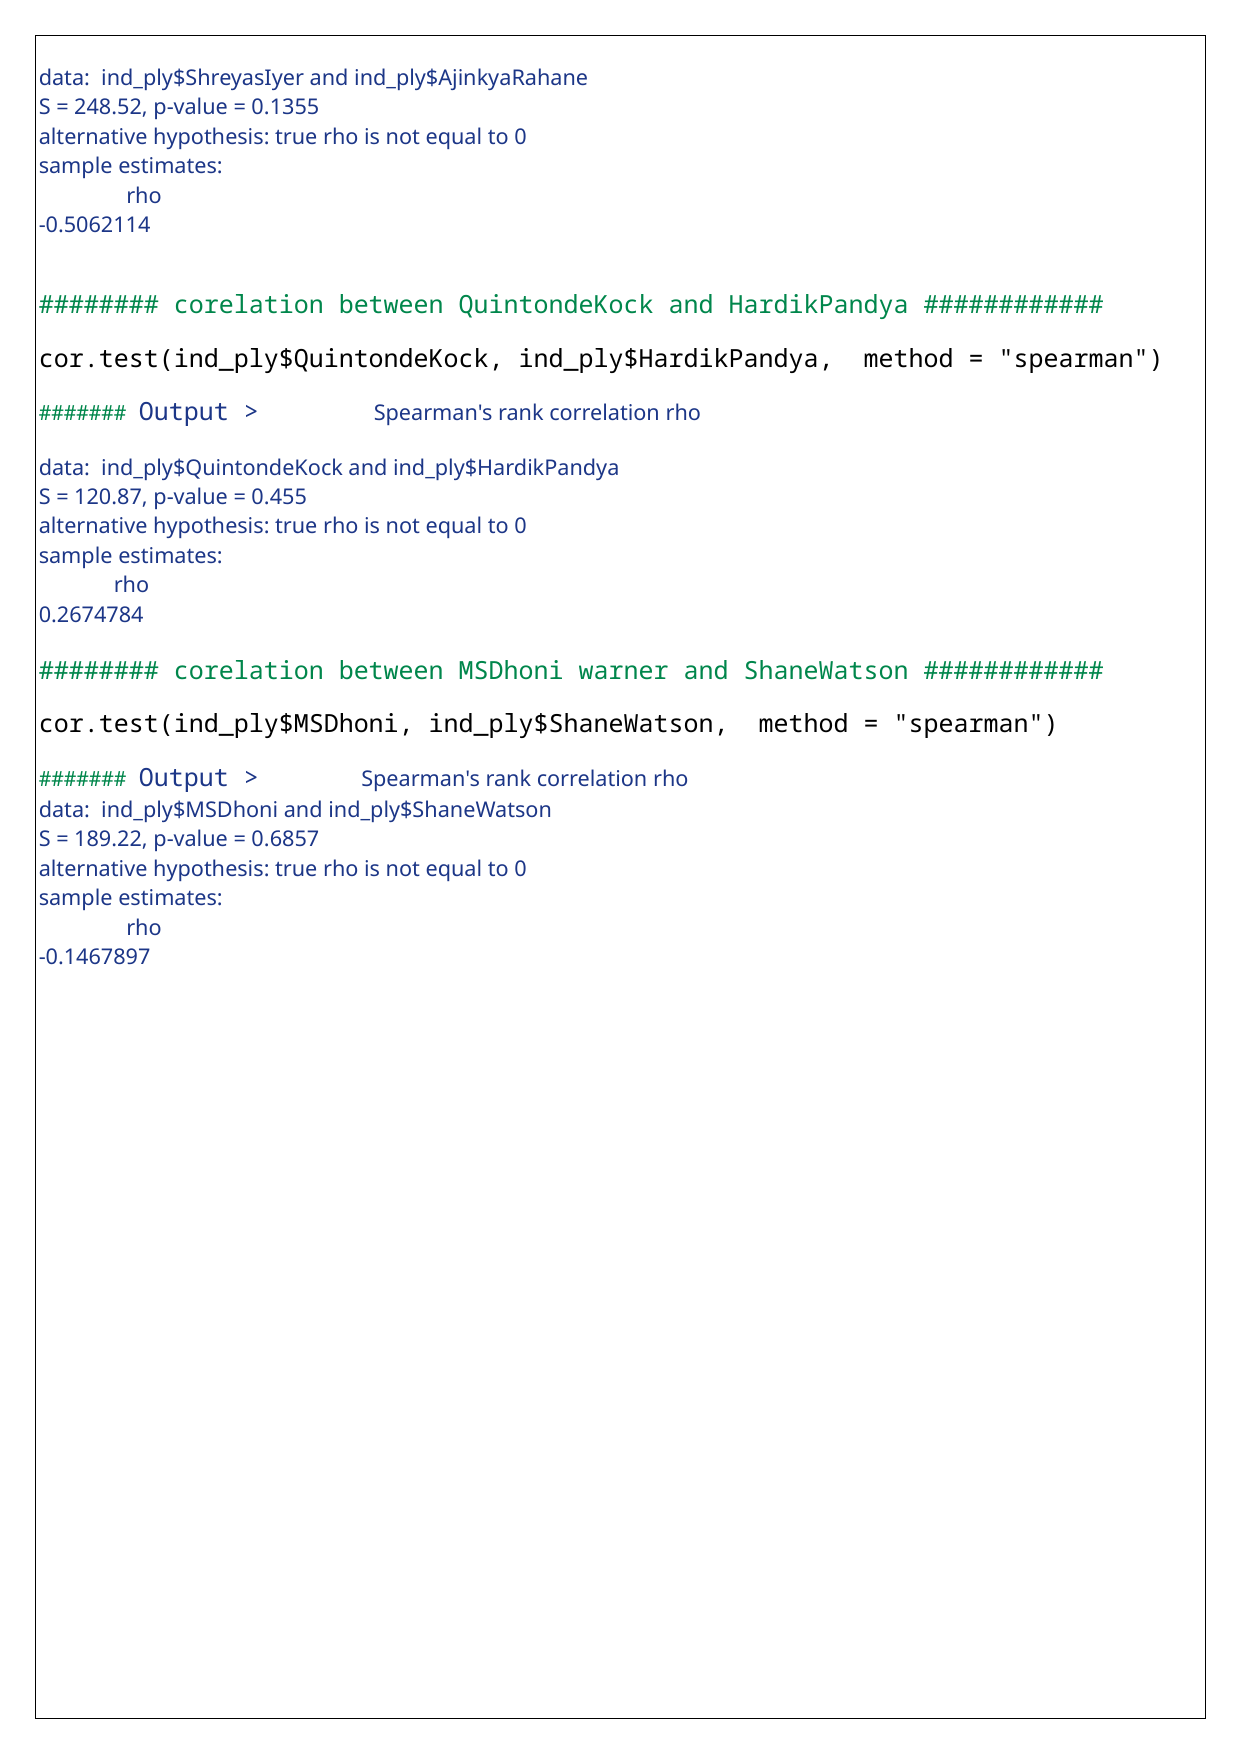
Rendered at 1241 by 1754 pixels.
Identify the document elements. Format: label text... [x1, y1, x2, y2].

text ######## corelation between QuintondeKock and HardikPandya ############ [38, 287, 1202, 321]
text data: ind_ply$QuintondeKock and ind_ply$HardikPandya [38, 452, 1202, 481]
text sample estimates: [38, 540, 1202, 570]
text alternative hypothesis: true rho is not equal to 0 [38, 121, 1202, 151]
text S = 120.87, p-value = 0.455 [38, 481, 1202, 511]
text sample estimates: [38, 151, 1202, 180]
text -0.5062114 [38, 209, 1202, 239]
text 0.2674784 [38, 599, 1202, 629]
text S = 189.22, p-value = 0.6857 [38, 823, 1202, 853]
text alternative hypothesis: true rho is not equal to 0 [38, 511, 1202, 540]
text ######## corelation between MSDhoni warner and ShaneWatson ############ [38, 652, 1202, 686]
text data: ind_ply$MSDhoni and ind_ply$ShaneWatson [38, 794, 1202, 823]
text sample estimates: [38, 882, 1202, 912]
text S = 248.52, p-value = 0.1355 [38, 92, 1202, 121]
text ####### Output > Spearman's rank correlation rho [38, 760, 1202, 794]
text cor.test(ind_ply$MSDhoni, ind_ply$ShaneWatson, method = "spearman") [38, 706, 1202, 740]
text -0.1467897 [38, 941, 1202, 971]
text rho [38, 180, 1202, 209]
text alternative hypothesis: true rho is not equal to 0 [38, 853, 1202, 882]
text data: ind_ply$ShreyasIyer and ind_ply$AjinkyaRahane [38, 62, 1202, 92]
text rho [38, 570, 1202, 599]
text cor.test(ind_ply$QuintondeKock, ind_ply$HardikPandya, method = "spearman") [38, 340, 1202, 374]
text rho [38, 912, 1202, 941]
text ####### Output > Spearman's rank correlation rho [38, 394, 1202, 428]
